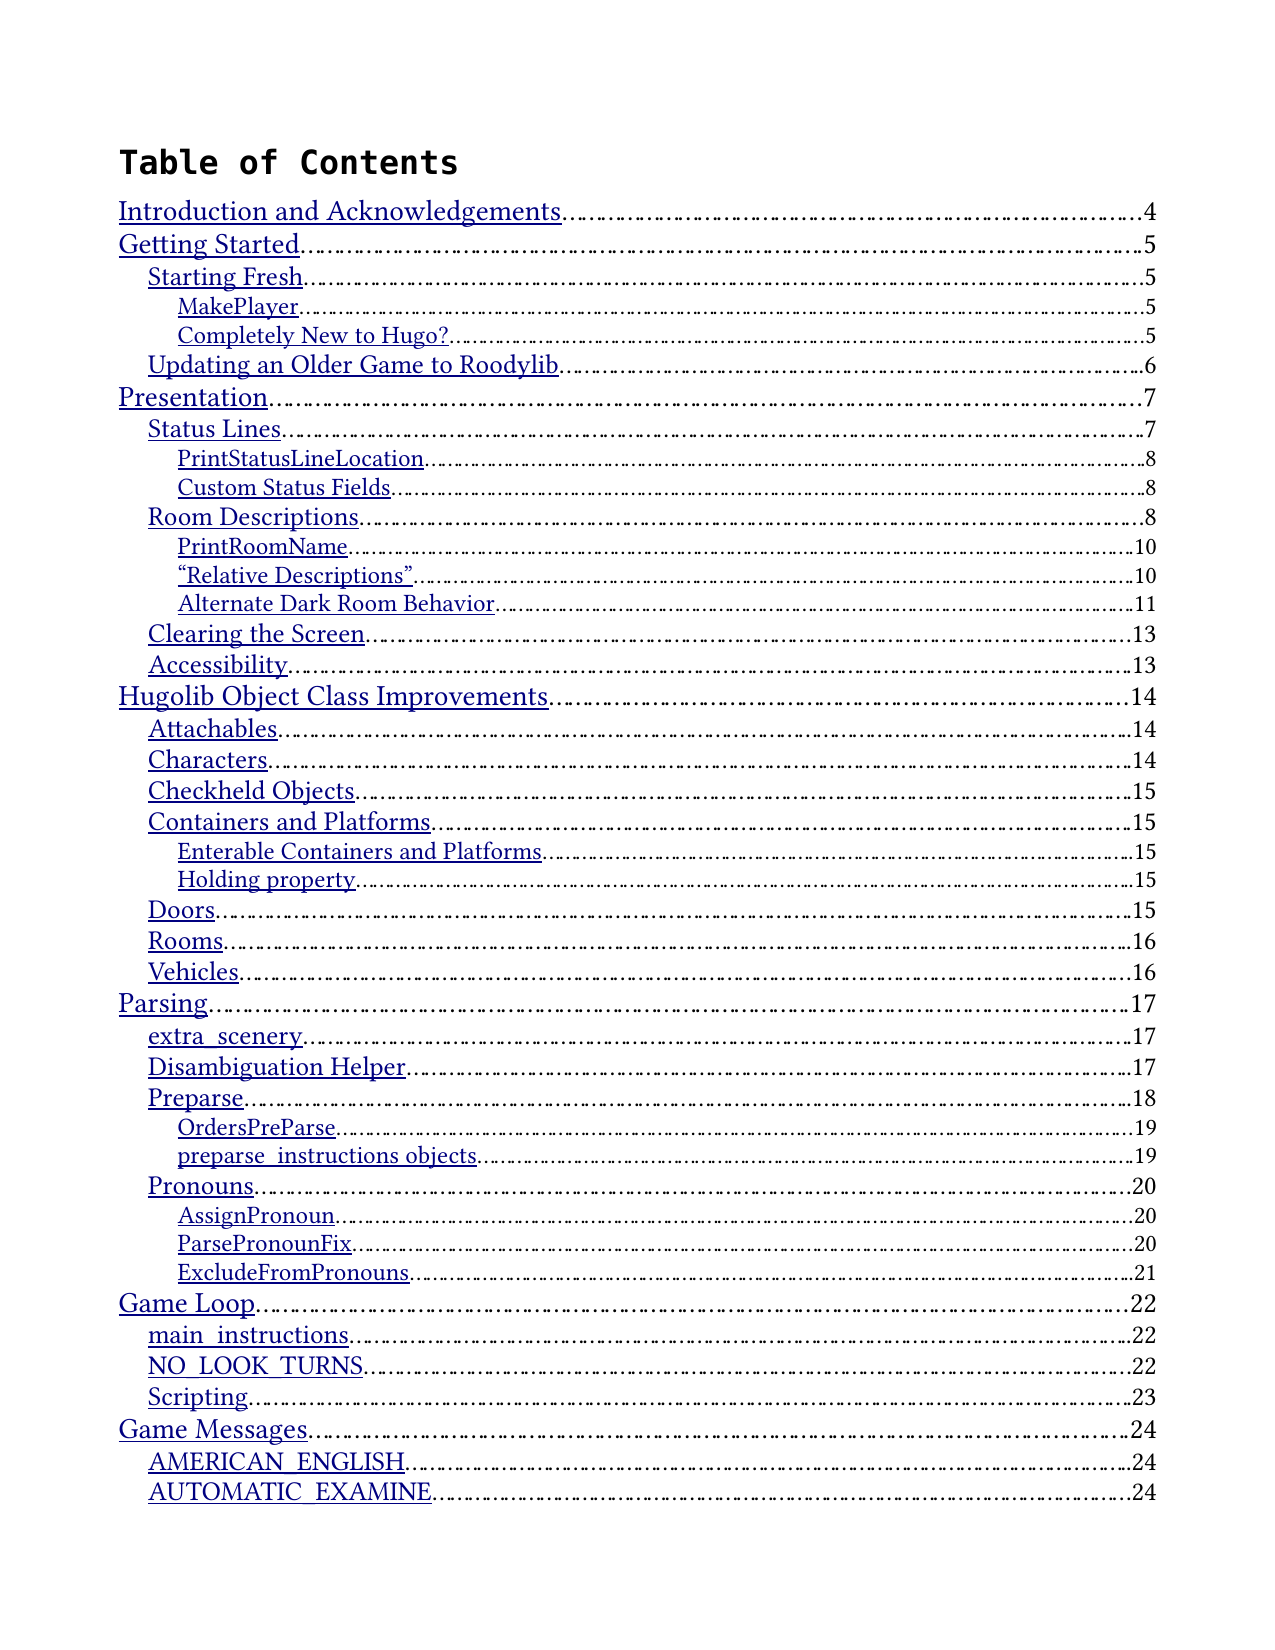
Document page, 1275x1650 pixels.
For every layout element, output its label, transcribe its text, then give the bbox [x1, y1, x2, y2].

text “Relative Descriptions” 10 [177, 561, 1157, 589]
text Containers and Platforms 15 [148, 806, 1157, 837]
text Completely New to Hugo? 5 [177, 321, 1157, 349]
text preparse_instructions objects 19 [177, 1141, 1157, 1170]
text Attachables 14 [148, 713, 1157, 744]
text Getting Started 5 [118, 228, 1157, 261]
text Enterable Containers and Platforms 15 [177, 837, 1157, 865]
text Status Lines 7 [148, 413, 1157, 444]
text Hugolib Object Class Improvements 14 [118, 680, 1157, 713]
text PrintRoomName 10 [177, 532, 1157, 561]
text Disambiguation Helper 17 [148, 1051, 1157, 1082]
text Checkheld Objects 15 [148, 775, 1157, 806]
text Vehicles 16 [148, 956, 1157, 987]
text Clearing the Screen 13 [148, 618, 1157, 649]
text PrintStatusLineLocation 8 [177, 444, 1157, 473]
text OrdersPreParse 19 [177, 1113, 1157, 1141]
text ExcludeFromPronouns 21 [177, 1258, 1157, 1286]
text AMERICAN_ENGLISH 24 [148, 1446, 1157, 1477]
text Holding property 15 [177, 865, 1157, 894]
text Game Loop 22 [118, 1286, 1157, 1319]
text Updating an Older Game to Roodylib 6 [148, 349, 1157, 380]
text Starting Fresh 5 [148, 261, 1157, 292]
text MakePlayer 5 [177, 292, 1157, 321]
text Accessibility 13 [148, 649, 1157, 680]
text Custom Status Fields 8 [177, 473, 1157, 501]
text NO_LOOK_TURNS 22 [148, 1351, 1157, 1381]
text Room Descriptions 8 [148, 501, 1157, 532]
text Game Messages 24 [118, 1412, 1157, 1446]
text Alternate Dark Room Behavior 11 [177, 589, 1157, 618]
text AUTOMATIC_EXAMINE 24 [148, 1477, 1157, 1507]
text AssignPronoun 20 [177, 1201, 1157, 1229]
text Doors 15 [148, 894, 1157, 925]
text Pronouns 20 [148, 1170, 1157, 1201]
text Introduction and Acknowledgements 4 [118, 195, 1157, 228]
text Preparse 18 [148, 1082, 1157, 1113]
text Parsing 17 [118, 987, 1157, 1020]
subtitle Table of Contents [118, 143, 1157, 182]
text ParsePronounFix 20 [177, 1229, 1157, 1258]
text extra_scenery 17 [148, 1020, 1157, 1051]
text Presentation 7 [118, 380, 1157, 413]
text Scripting 23 [148, 1381, 1157, 1412]
text main_instructions 22 [148, 1319, 1157, 1351]
text Characters 14 [148, 744, 1157, 775]
text Rooms 16 [148, 925, 1157, 956]
